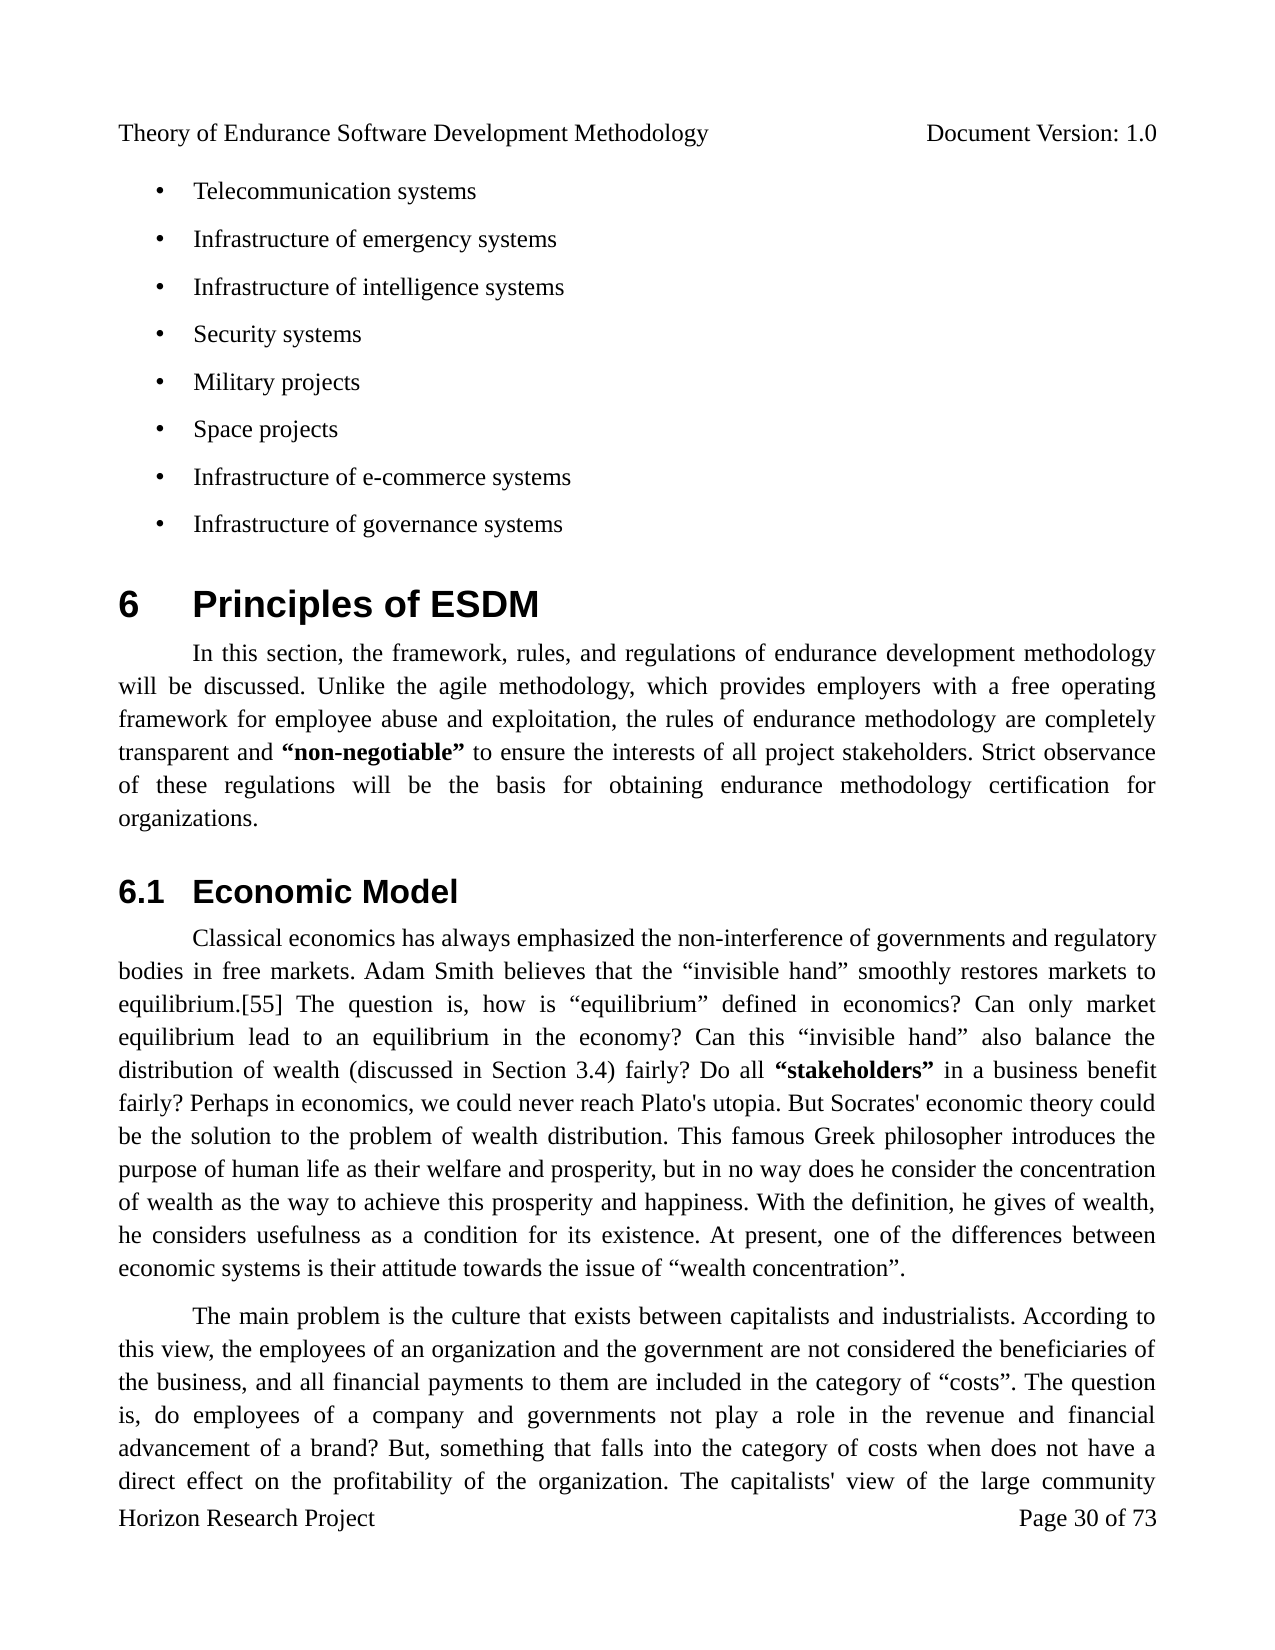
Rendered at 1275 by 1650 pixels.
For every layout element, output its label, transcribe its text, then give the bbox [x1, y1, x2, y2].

list Military projects [156, 367, 1157, 396]
list Infrastructure of e-commerce systems [156, 462, 1157, 491]
text Classical economics has always emphasized the non-interference of governments and regulatory bodies in free markets. Adam Smith believes that the “invisible hand” smoothly restores markets to equilibrium.[55] The question is, how is “equilibrium” defined in economics? Can only market equilibrium lead to an equilibrium in the economy? Can this “invisible hand” also balance the distribution of wealth (discussed in Section 3.4) fairly? Do all “stakeholders” in a business benefit fairly? Perhaps in economics, we could never reach Plato's utopia. But Socrates' economic theory could be the solution to the problem of wealth distribution. This famous Greek philosopher introduces the purpose of human life as their welfare and prosperity, but in no way does he consider the concentration of wealth as the way to achieve this prosperity and happiness. With the definition, he gives of wealth, he considers usefulness as a condition for its existence. At present, one of the differences between economic systems is their attitude towards the issue of “wealth concentration”. [118, 923, 1157, 1282]
list Infrastructure of intelligence systems [156, 272, 1157, 300]
text In this section, the framework, rules, and regulations of endurance development methodology will be discussed. Unlike the agile methodology, which provides employers with a free operating framework for employee abuse and exploitation, the rules of endurance methodology are completely transparent and “non-negotiable” to ensure the interests of all project stakeholders. Strict observance of these regulations will be the basis for obtaining endurance methodology certification for organizations. [118, 638, 1157, 832]
list Telecommunication systems [156, 176, 1157, 205]
list Security systems [156, 319, 1157, 348]
text The main problem is the culture that exists between capitalists and industrialists. According to this view, the employees of an organization and the government are not considered the beneficiaries of the business, and all financial payments to them are included in the category of “costs”. The question is, do employees of a company and governments not play a role in the revenue and financial advancement of a brand? But, something that falls into the category of costs when does not have a direct effect on the profitability of the organization. The capitalists' view of the large community [118, 1301, 1157, 1495]
list Space projects [156, 414, 1157, 443]
list Infrastructure of emergency systems [156, 224, 1157, 253]
subtitle Economic Model [118, 872, 1157, 911]
list Infrastructure of governance systems [156, 509, 1157, 538]
subtitle Principles of ESDM [118, 582, 1157, 626]
